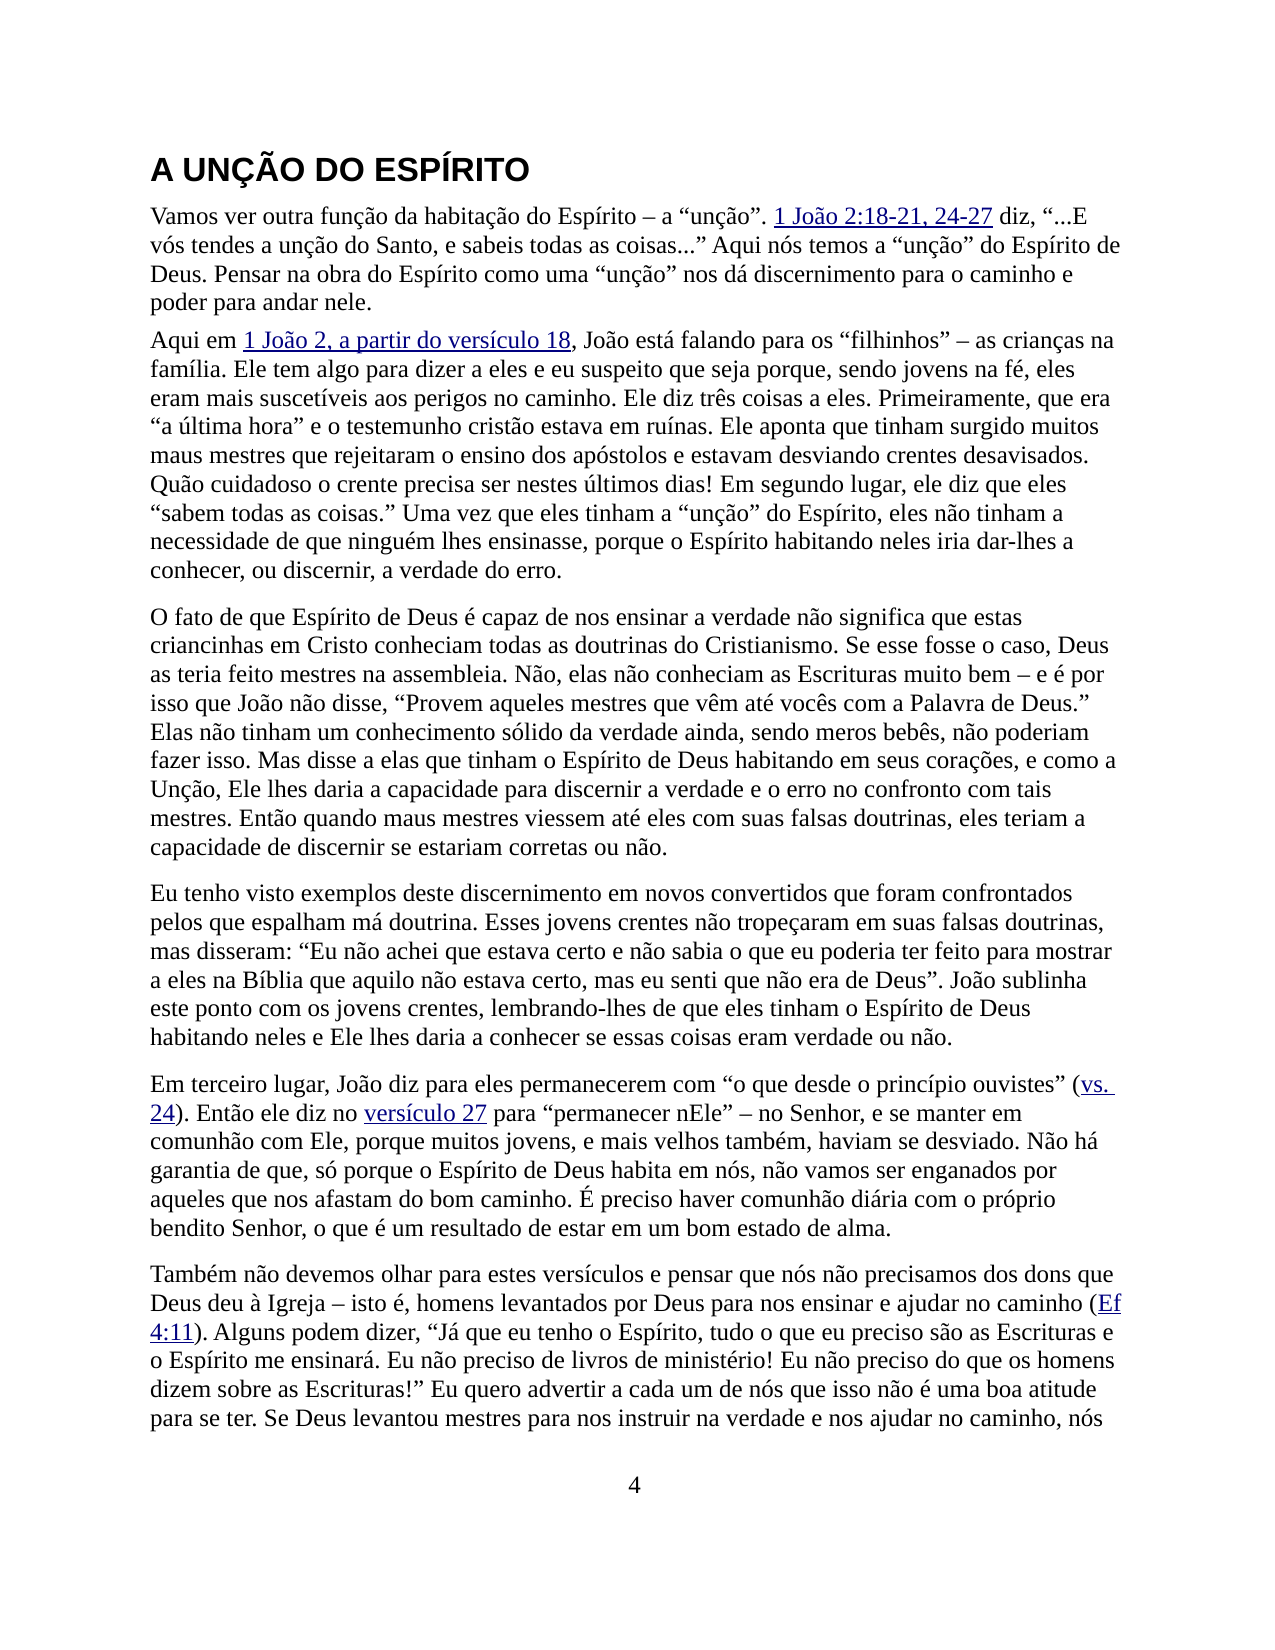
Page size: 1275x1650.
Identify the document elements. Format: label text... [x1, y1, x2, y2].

text Aqui em 1 João 2, a partir do versículo 18, João está falando para os “filhinhos” – as crianças na família. Ele tem algo para dizer a eles e eu suspeito que seja porque, sendo jovens na fé, eles eram mais suscetíveis aos perigos no caminho. Ele diz três coisas a eles. Primeiramente, que era “a última hora” e o testemunho cristão estava em ruínas. Ele aponta que tinham surgido muitos maus mestres que rejeitaram o ensino dos apóstolos e estavam desviando crentes desavisados. Quão cuidadoso o crente precisa ser nestes últimos dias! Em segundo lugar, ele diz que eles “sabem todas as coisas.” Uma vez que eles tinham a “unção” do Espírito, eles não tinham a necessidade de que ninguém lhes ensinasse, porque o Espírito habitando neles iria dar-lhes a conhecer, ou discernir, a verdade do erro. [150, 325, 1125, 584]
subtitle A UNÇÃO DO ESPÍRITO [150, 150, 1125, 189]
text Vamos ver outra função da habitação do Espírito – a “unção”. 1 João 2:18-21, 24-27 diz, “...E vós tendes a unção do Santo, e sabeis todas as coisas...” Aqui nós temos a “unção” do Espírito de Deus. Pensar na obra do Espírito como uma “unção” nos dá discernimento para o caminho e poder para andar nele. [150, 201, 1125, 316]
text Eu tenho visto exemplos deste discernimento em novos convertidos que foram confrontados pelos que espalham má doutrina. Esses jovens crentes não tropeçaram em suas falsas doutrinas, mas disseram: “Eu não achei que estava certo e não sabia o que eu poderia ter feito para mostrar a eles na Bíblia que aquilo não estava certo, mas eu senti que não era de Deus”. João sublinha este ponto com os jovens crentes, lembrando-lhes de que eles tinham o Espírito de Deus habitando neles e Ele lhes daria a conhecer se essas coisas eram verdade ou não. [150, 878, 1125, 1051]
text Em terceiro lugar, João diz para eles permanecerem com “o que desde o princípio ouvistes” (vs. 24). Então ele diz no versículo 27 para “permanecer nEle” – no Senhor, e se manter em comunhão com Ele, porque muitos jovens, e mais velhos também, haviam se desviado. Não há garantia de que, só porque o Espírito de Deus habita em nós, não vamos ser enganados por aqueles que nos afastam do bom caminho. É preciso haver comunhão diária com o próprio bendito Senhor, o que é um resultado de estar em um bom estado de alma. [150, 1069, 1125, 1241]
text O fato de que Espírito de Deus é capaz de nos ensinar a verdade não significa que estas criancinhas em Cristo conheciam todas as doutrinas do Cristianismo. Se esse fosse o caso, Deus as teria feito mestres na assembleia. Não, elas não conheciam as Escrituras muito bem – e é por isso que João não disse, “Provem aqueles mestres que vêm até vocês com a Palavra de Deus.” Elas não tinham um conhecimento sólido da verdade ainda, sendo meros bebês, não poderiam fazer isso. Mas disse a elas que tinham o Espírito de Deus habitando em seus corações, e como a Unção, Ele lhes daria a capacidade para discernir a verdade e o erro no confronto com tais mestres. Então quando maus mestres viessem até eles com suas falsas doutrinas, eles teriam a capacidade de discernir se estariam corretas ou não. [150, 602, 1125, 861]
text Também não devemos olhar para estes versículos e pensar que nós não precisamos dos dons que Deus deu à Igreja – isto é, homens levantados por Deus para nos ensinar e ajudar no caminho (Ef 4:11). Alguns podem dizer, “Já que eu tenho o Espírito, tudo o que eu preciso são as Escrituras e o Espírito me ensinará. Eu não preciso de livros de ministério! Eu não preciso do que os homens dizem sobre as Escrituras!” Eu quero advertir a cada um de nós que isso não é uma boa atitude para se ter. Se Deus levantou mestres para nos instruir na verdade e nos ajudar no caminho, nós [150, 1259, 1125, 1432]
